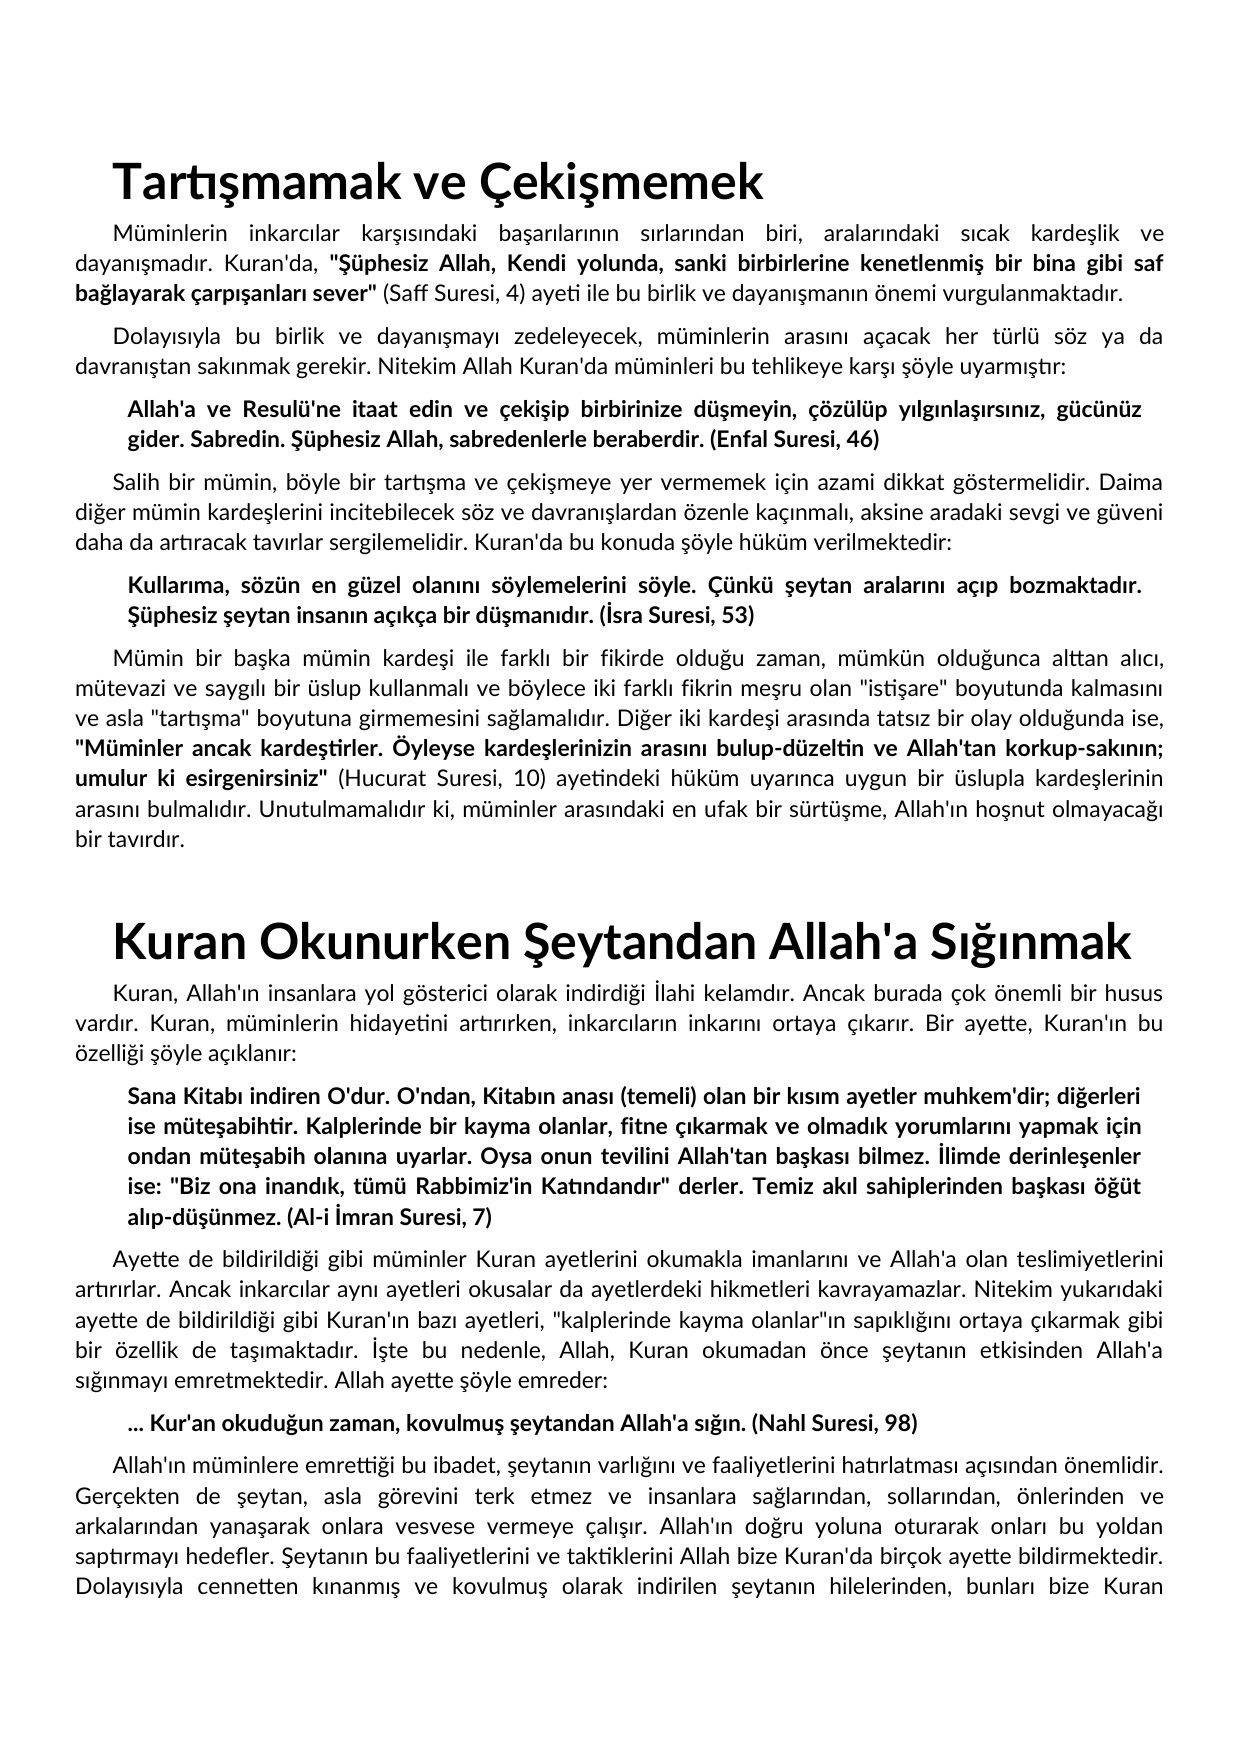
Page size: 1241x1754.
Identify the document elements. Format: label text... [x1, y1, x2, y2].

text Sana Kitabı indiren O'dur. O'ndan, Kitabın anası (temeli) olan bir kısım ayetler muhkem'dir; diğerleri ise müteşabihtir. Kalplerinde bir kayma olanlar, fitne çıkarmak ve olmadık yorumlarını yapmak için ondan müteşabih olanına uyarlar. Oysa onun tevilini Allah'tan başkası bilmez. İlimde derinleşenler ise: "Biz ona inandık, tümü Rabbimiz'in Katındandır" derler. Temiz akıl sahiplerinden başkası öğüt alıp-düşünmez. (Al-i İmran Suresi, 7) [127, 1081, 1143, 1230]
text Allah'a ve Resulü'ne itaat edin ve çekişip birbirinize düşmeyin, çözülüp yılgınlaşırsınız, gücünüz gider. Sabredin. Şüphesiz Allah, sabredenlerle beraberdir. (Enfal Suresi, 46) [127, 394, 1143, 452]
subtitle Kuran Okunurken Şeytandan Allah'a Sığınmak [112, 910, 1165, 970]
text Allah'ın müminlere emrettiği bu ibadet, şeytanın varlığını ve faaliyetlerini hatırlatması açısından önemlidir. Gerçekten de şeytan, asla görevini terk etmez ve insanlara sağlarından, sollarından, önlerinden ve arkalarından yanaşarak onlara vesvese vermeye çalışır. Allah'ın doğru yoluna oturarak onları bu yoldan saptırmayı hedefler. Şeytanın bu faaliyetlerini ve taktiklerini Allah bize Kuran'da birçok ayette bildirmektedir. Dolayısıyla cennetten kınanmış ve kovulmuş olarak indirilen şeytanın hilelerinden, bunları bize Kuran [75, 1451, 1165, 1599]
text ... Kur'an okuduğun zaman, kovulmuş şeytandan Allah'a sığın. (Nahl Suresi, 98) [127, 1408, 1143, 1436]
text Dolayısıyla bu birlik ve dayanışmayı zedeleyecek, müminlerin arasını açacak her türlü söz ya da davranıştan sakınmak gerekir. Nitekim Allah Kuran'da müminleri bu tehlikeye karşı şöyle uyarmıştır: [75, 321, 1165, 379]
text Ayette de bildirildiği gibi müminler Kuran ayetlerini okumakla imanlarını ve Allah'a olan teslimiyetlerini artırırlar. Ancak inkarcılar aynı ayetleri okusalar da ayetlerdeki hikmetleri kavrayamazlar. Nitekim yukarıdaki ayette de bildirildiği gibi Kuran'ın bazı ayetleri, "kalplerinde kayma olanlar"ın sapıklığını ortaya çıkarmak gibi bir özellik de taşımaktadır. İşte bu nedenle, Allah, Kuran okumadan önce şeytanın etkisinden Allah'a sığınmayı emretmektedir. Allah ayette şöyle emreder: [75, 1245, 1165, 1393]
text Salih bir mümin, böyle bir tartışma ve çekişmeye yer vermemek için azami dikkat göstermelidir. Daima diğer mümin kardeşlerini incitebilecek söz ve davranışlardan özenle kaçınmalı, aksine aradaki sevgi ve güveni daha da artıracak tavırlar sergilemelidir. Kuran'da bu konuda şöyle hüküm verilmektedir: [75, 467, 1165, 555]
text Kuran, Allah'ın insanlara yol gösterici olarak indirdiği İlahi kelamdır. Ancak burada çok önemli bir husus vardır. Kuran, müminlerin hidayetini artırırken, inkarcıların inkarını ortaya çıkarır. Bir ayette, Kuran'ın bu özelliği şöyle açıklanır: [75, 978, 1165, 1066]
text Kullarıma, sözün en güzel olanını söylemelerini söyle. Çünkü şeytan aralarını açıp bozmaktadır. Şüphesiz şeytan insanın açıkça bir düşmanıdır. (İsra Suresi, 53) [127, 570, 1143, 628]
text Mümin bir başka mümin kardeşi ile farklı bir fikirde olduğu zaman, mümkün olduğunca alttan alıcı, mütevazi ve saygılı bir üslup kullanmalı ve böylece iki farklı fikrin meşru olan "istişare" boyutunda kalmasını ve asla "tartışma" boyutuna girmemesini sağlamalıdır. Diğer iki kardeşi arasında tatsız bir olay olduğunda ise, "Müminler ancak kardeştirler. Öyleyse kardeşlerinizin arasını bulup-düzeltin ve Allah'tan korkup-sakının; umulur ki esirgenirsiniz" (Hucurat Suresi, 10) ayetindeki hüküm uyarınca uygun bir üslupla kardeşlerinin arasını bulmalıdır. Unutulmamalıdır ki, müminler arasındaki en ufak bir sürtüşme, Allah'ın hoşnut olmayacağı bir tavırdır. [75, 643, 1165, 852]
subtitle Tartışmamak ve Çekişmemek [112, 150, 1165, 210]
text Müminlerin inkarcılar karşısındaki başarılarının sırlarından biri, aralarındaki sıcak kardeşlik ve dayanışmadır. Kuran'da, "Şüphesiz Allah, Kendi yolunda, sanki birbirlerine kenetlenmiş bir bina gibi saf bağlayarak çarpışanları sever" (Saff Suresi, 4) ayeti ile bu birlik ve dayanışmanın önemi vurgulanmaktadır. [75, 218, 1165, 306]
